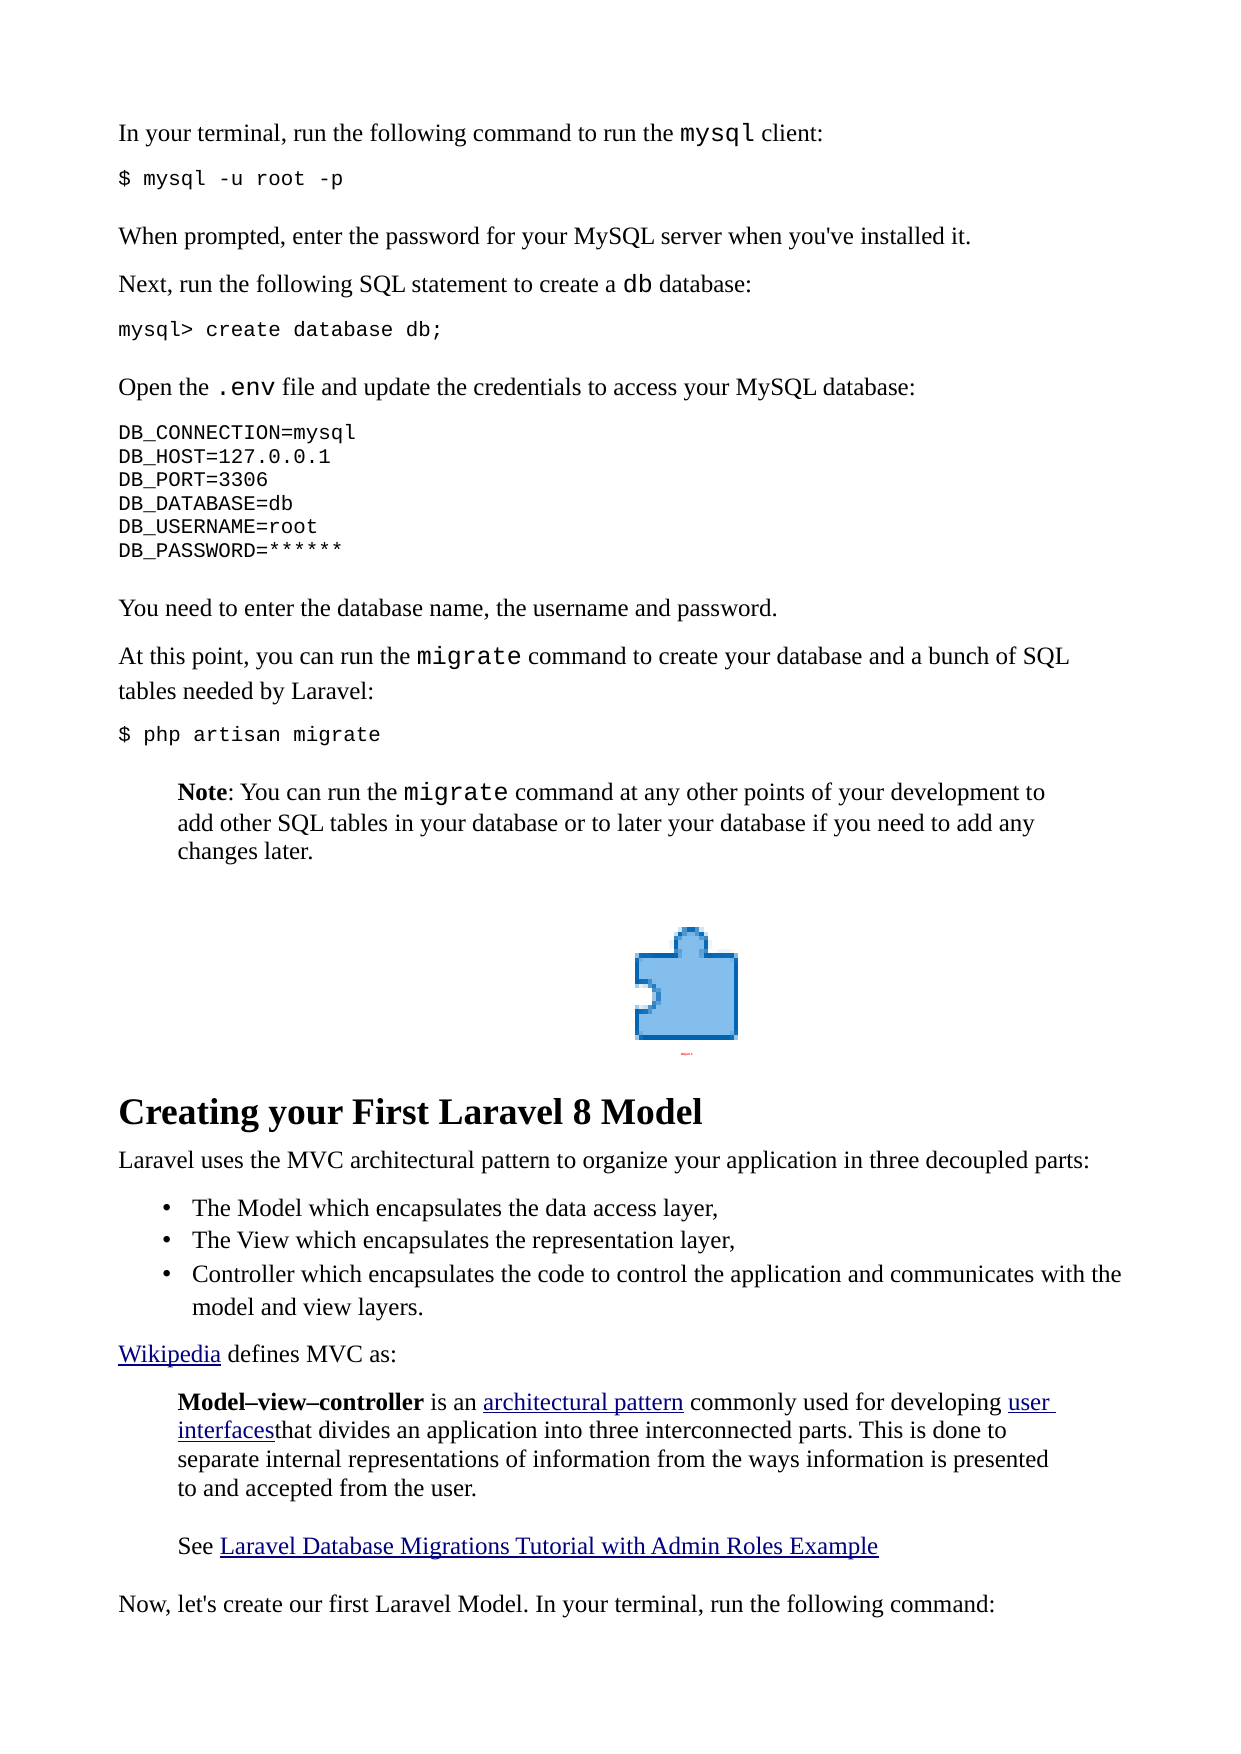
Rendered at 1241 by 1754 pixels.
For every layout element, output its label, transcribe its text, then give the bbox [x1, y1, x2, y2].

text Next, run the following SQL statement to create a db database: [118, 269, 1122, 300]
text Open the .env file and update the credentials to access your MySQL database: [118, 372, 1122, 403]
list The View which encapsulates the representation layer, [162, 1226, 1122, 1254]
text DB_PORT=3306 [118, 469, 1122, 493]
text Model–view–controller is an architectural pattern commonly used for developing user interfacesthat divides an application into three interconnected parts. This is done to separate internal representations of information from the ways information is presented to and accepted from the user. [177, 1387, 1063, 1502]
text When prompted, enter the password for your MySQL server when you've installed it. [118, 221, 1122, 250]
text mysql> create database db; [118, 319, 1122, 342]
list The Model which encapsulates the data access layer, [162, 1193, 1122, 1221]
text Laravel uses the MVC architectural pattern to organize your application in three decoupled parts: [118, 1145, 1122, 1174]
text Note: You can run the migrate command at any other points of your development to add other SQL tables in your database or to later your database if you need to add any changes later. [177, 777, 1063, 865]
text In your terminal, run the following command to run the mysql client: [118, 118, 1122, 149]
text Wikipedia defines MVC as: [118, 1339, 1122, 1368]
text DB_CONNECTION=mysql [118, 422, 1122, 446]
text $ mysql -u root -p [118, 168, 1122, 192]
text You need to enter the database name, the username and password. [118, 593, 1122, 622]
text $ php artisan migrate [118, 724, 1122, 747]
text DB_HOST=127.0.0.1 [118, 446, 1122, 469]
list Controller which encapsulates the code to control the application and communicates with the model and view layers. [162, 1259, 1122, 1320]
text At this point, you can run the migrate command to create your database and a bunch of SQL tables needed by Laravel: [118, 641, 1122, 705]
text DB_USERNAME=root [118, 517, 1122, 540]
text DB_DATABASE=db [118, 493, 1122, 517]
text Now, let's create our first Laravel Model. In your terminal, run the following command: [118, 1589, 1122, 1618]
text DB_PASSWORD=****** [118, 540, 1122, 564]
text See Laravel Database Migrations Tutorial with Admin Roles Example [177, 1531, 1063, 1560]
subtitle Creating your First Laravel 8 Model [118, 1089, 1122, 1132]
